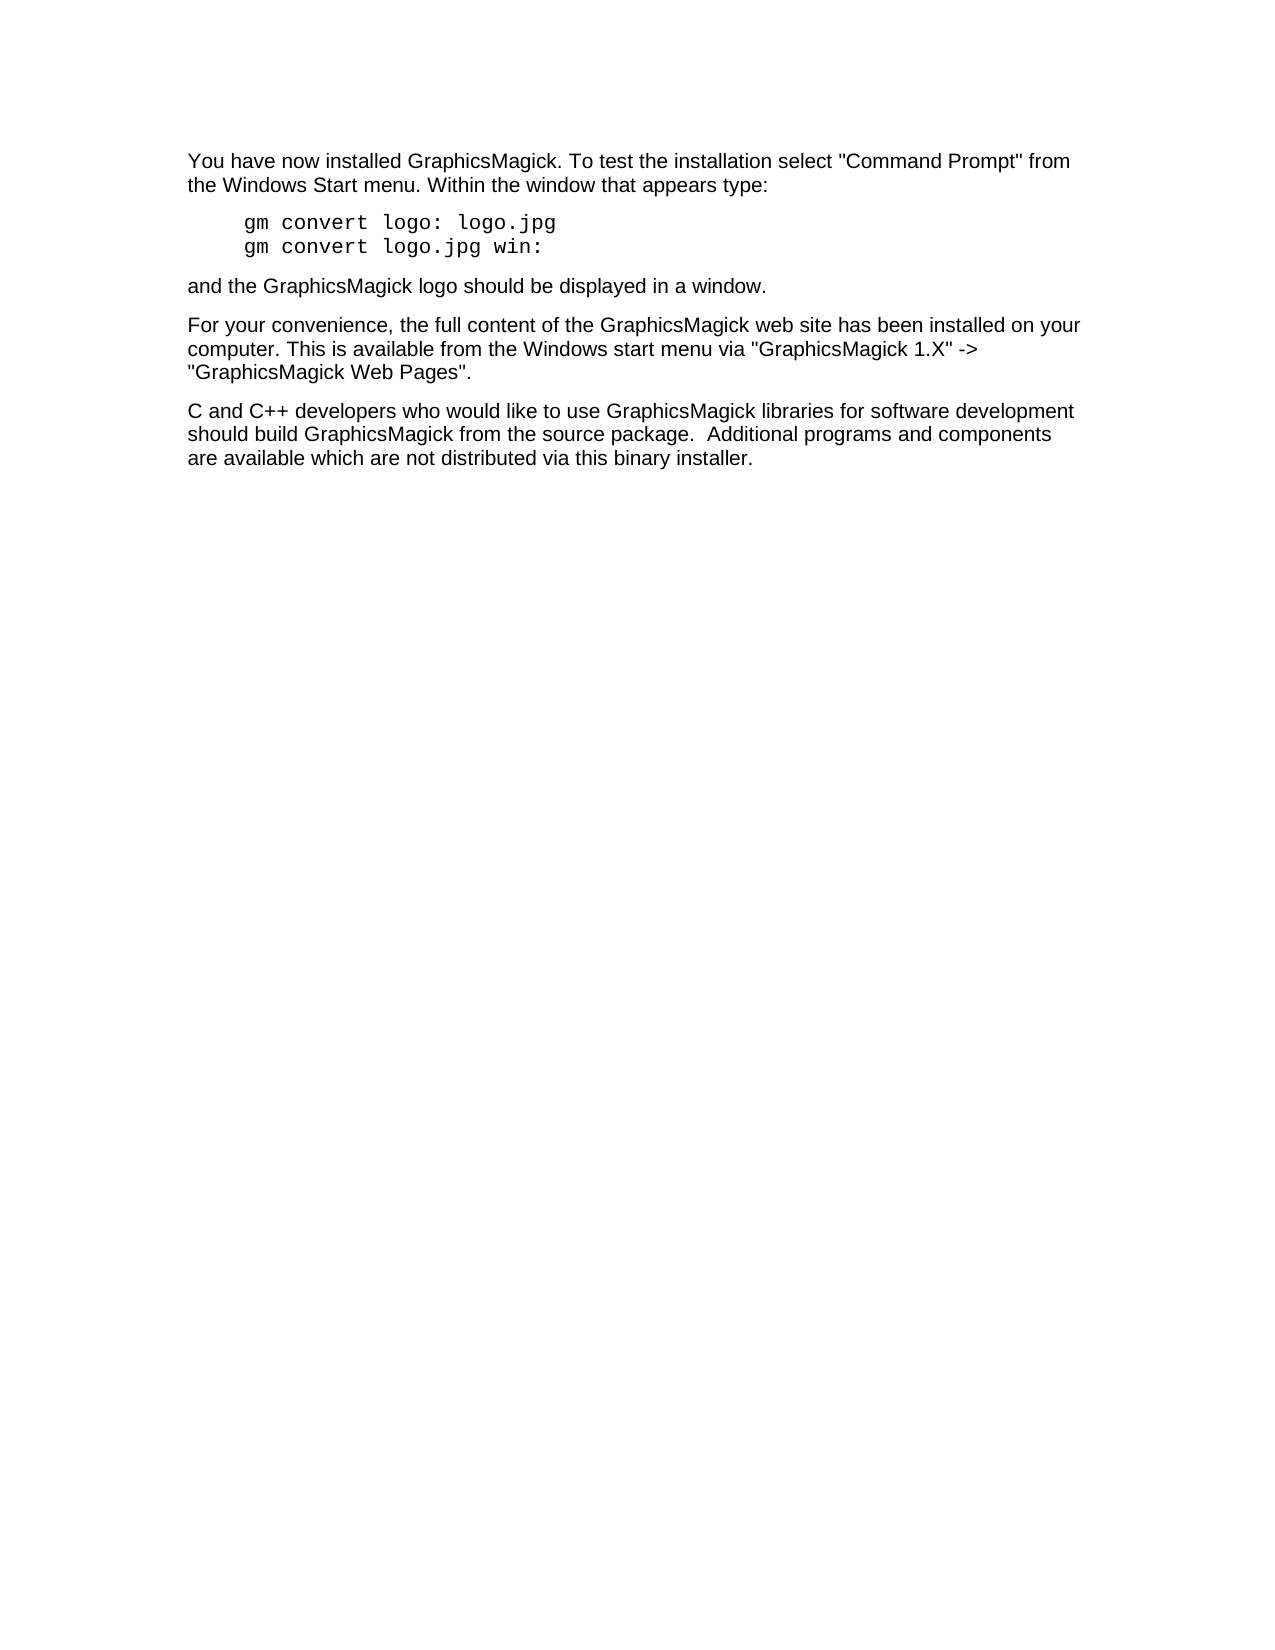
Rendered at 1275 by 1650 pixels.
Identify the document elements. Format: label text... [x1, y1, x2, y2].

text For your convenience, the full content of the GraphicsMagick web site has been installed on your computer. This is available from the Windows start menu via "GraphicsMagick 1.X" -> "GraphicsMagick Web Pages". [187, 313, 1087, 384]
text C and C++ developers who would like to use GraphicsMagick libraries for software development should build GraphicsMagick from the source package. Additional programs and components are available which are not distributed via this binary installer. [187, 399, 1087, 470]
text You have now installed GraphicsMagick. To test the installation select "Command Prompt" from the Windows Start menu. Within the window that appears type: [187, 150, 1087, 197]
text and the GraphicsMagick logo should be displayed in a window. [187, 275, 1087, 298]
text gm convert logo: logo.jpg gm convert logo.jpg win: [244, 212, 1087, 260]
